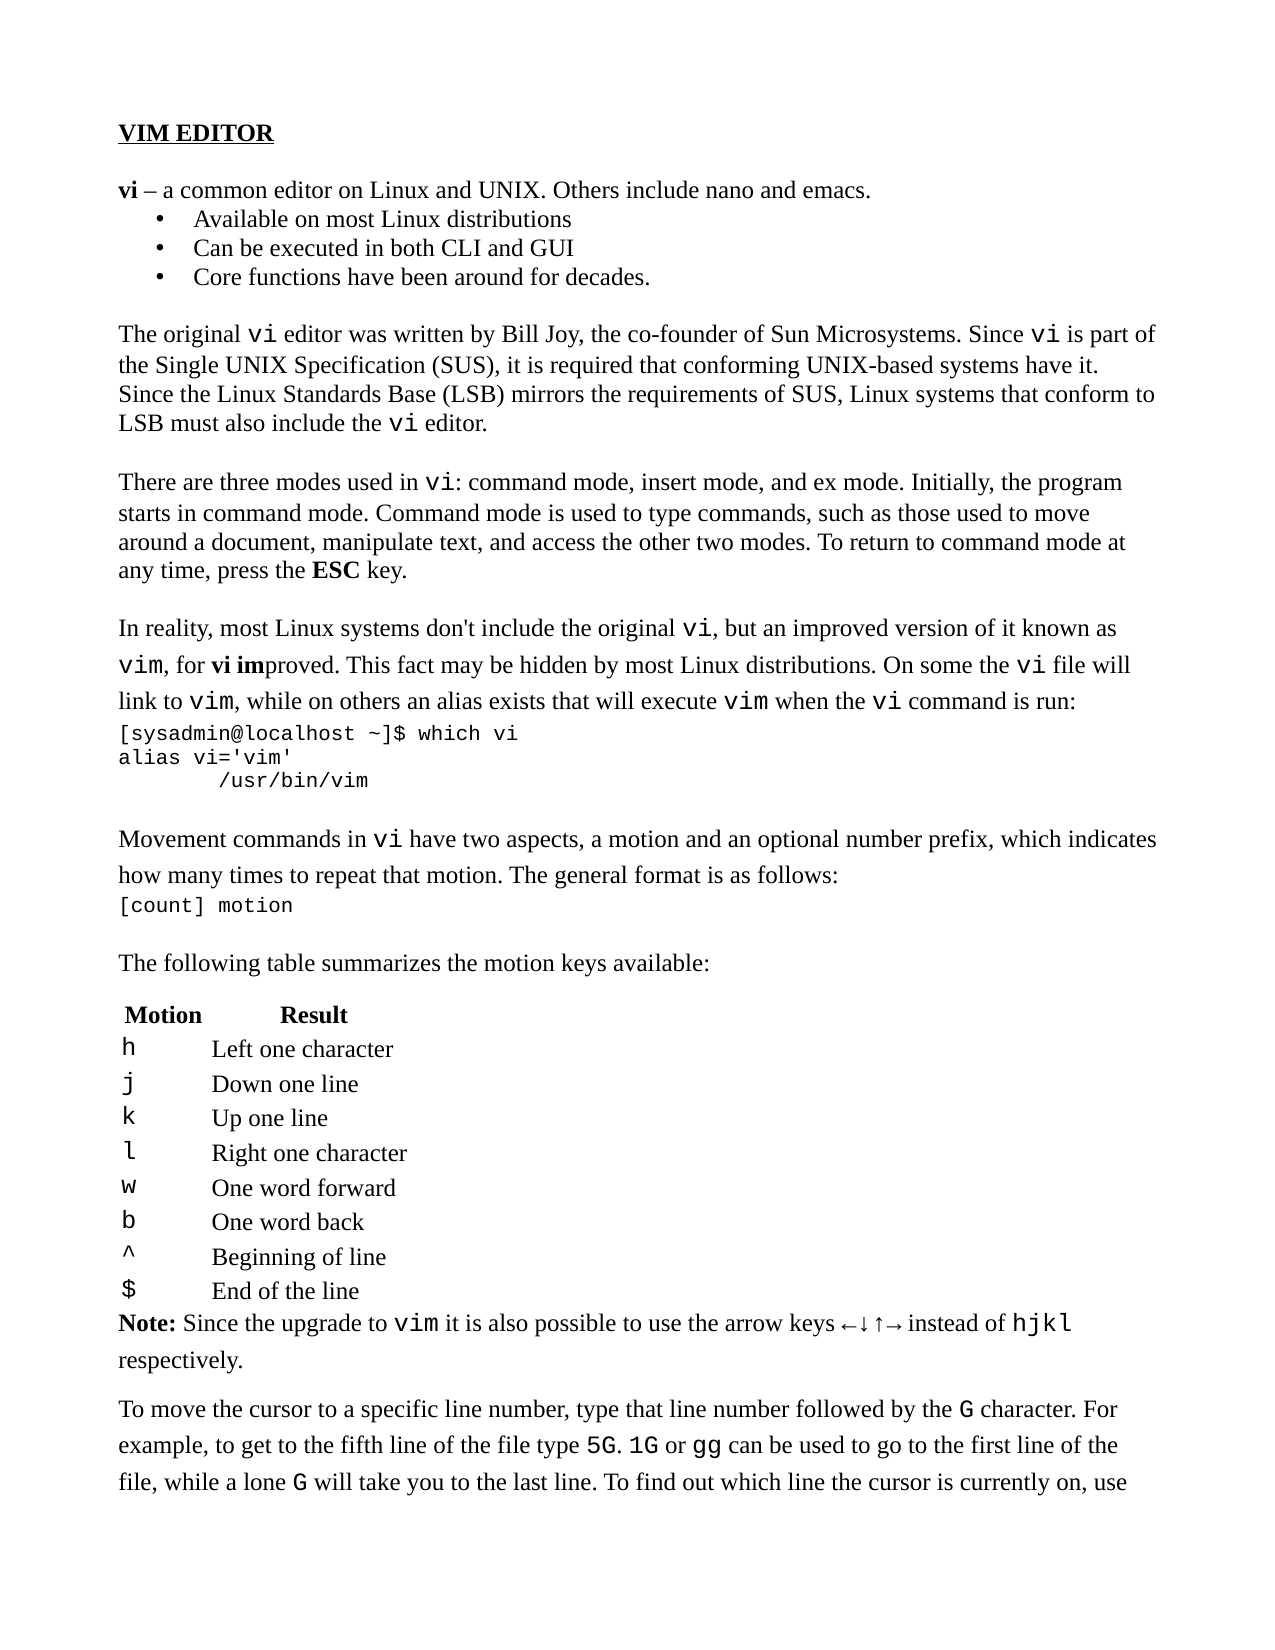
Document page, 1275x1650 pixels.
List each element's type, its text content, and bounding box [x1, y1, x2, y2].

table_cell h [118, 1031, 208, 1066]
list Can be executed in both CLI and GUI [156, 233, 1157, 262]
table_cell One word back [209, 1204, 419, 1239]
text [count] motion [118, 895, 1157, 918]
table_cell One word forward [209, 1170, 419, 1204]
text To move the cursor to a specific line number, type that line number followed by the G character. For example, to get to the fifth line of the file type 5G. 1G or gg can be used to go to the first line of the file, while a lone G will take you to the last line. To find out which line the cursor is currently on, use [118, 1394, 1157, 1498]
text /usr/bin/vim [118, 771, 1157, 794]
table_cell l [118, 1135, 208, 1170]
table_cell k [118, 1101, 208, 1135]
text VIM EDITOR [118, 118, 1157, 147]
table_cell Down one line [209, 1066, 419, 1101]
text The following table summarizes the motion keys available: [118, 948, 1157, 977]
table_cell Beginning of line [209, 1239, 419, 1273]
table_header Motion [118, 997, 208, 1031]
table_cell j [118, 1066, 208, 1101]
list Core functions have been around for decades. [156, 262, 1157, 291]
table_cell $ [118, 1274, 208, 1308]
table_cell Right one character [209, 1135, 419, 1170]
text Movement commands in vi have two aspects, a motion and an optional number prefix, which indicates how many times to repeat that motion. The general format is as follows: [118, 824, 1157, 889]
text alias vi='vim' [118, 747, 1157, 771]
table_cell Left one character [209, 1031, 419, 1066]
table_header Result [209, 997, 419, 1031]
text [sysadmin@localhost ~]$ which vi [118, 723, 1157, 747]
table_cell Up one line [209, 1101, 419, 1135]
table_cell End of the line [209, 1274, 419, 1308]
table_cell b [118, 1204, 208, 1239]
text There are three modes used in vi: command mode, insert mode, and ex mode. Initially, the program starts in command mode. Command mode is used to type commands, such as those used to move around a document, manipulate text, and access the other two modes. To return to command mode at any time, press the ESC key. [118, 467, 1157, 584]
text Note: Since the upgrade to vim it is also possible to use the arrow keys ←↓↑→ instead of hjkl respectively. [118, 1308, 1157, 1373]
table_cell w [118, 1170, 208, 1204]
text The original vi editor was written by Bill Joy, the co-founder of Sun Microsystems. Since vi is part of the Single UNIX Specification (SUS), it is required that conforming UNIX-based systems have it. Since the Linux Standards Base (LSB) mirrors the requirements of SUS, Linux systems that conform to LSB must also include the vi editor. [118, 319, 1157, 438]
text vi – a common editor on Linux and UNIX. Others include nano and emacs. [118, 176, 1157, 204]
list Available on most Linux distributions [156, 204, 1157, 233]
table_cell ^ [118, 1239, 208, 1273]
text In reality, most Linux systems don't include the original vi, but an improved version of it known as vim, for vi improved. This fact may be hidden by most Linux distributions. On some the vi file will link to vim, while on others an alias exists that will execute vim when the vi command is run: [118, 613, 1157, 717]
